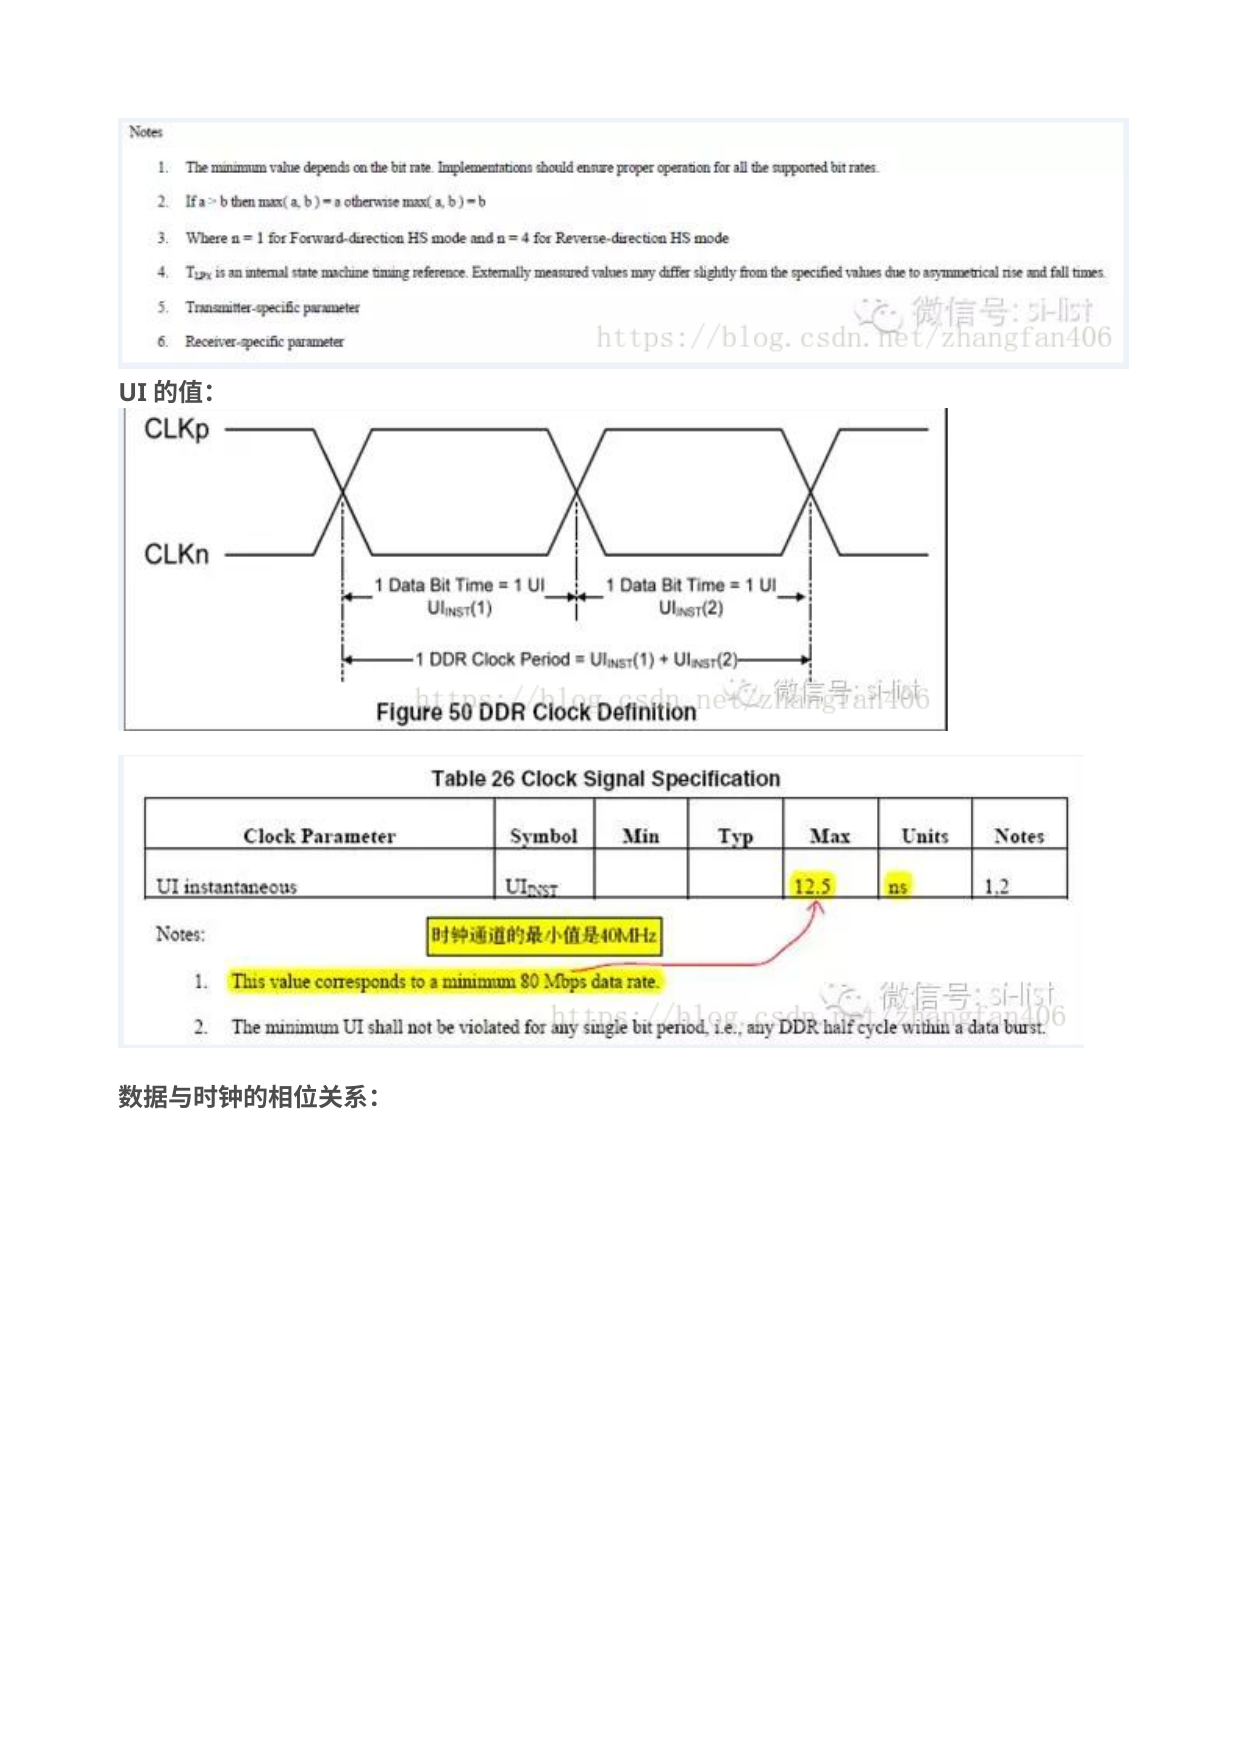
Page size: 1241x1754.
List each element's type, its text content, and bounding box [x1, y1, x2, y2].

text 数据与时钟的相位关系： [118, 1073, 1122, 1113]
picture [118, 118, 1129, 369]
text UI 的值： [118, 369, 1122, 409]
picture [118, 408, 948, 731]
picture [118, 755, 1084, 1048]
